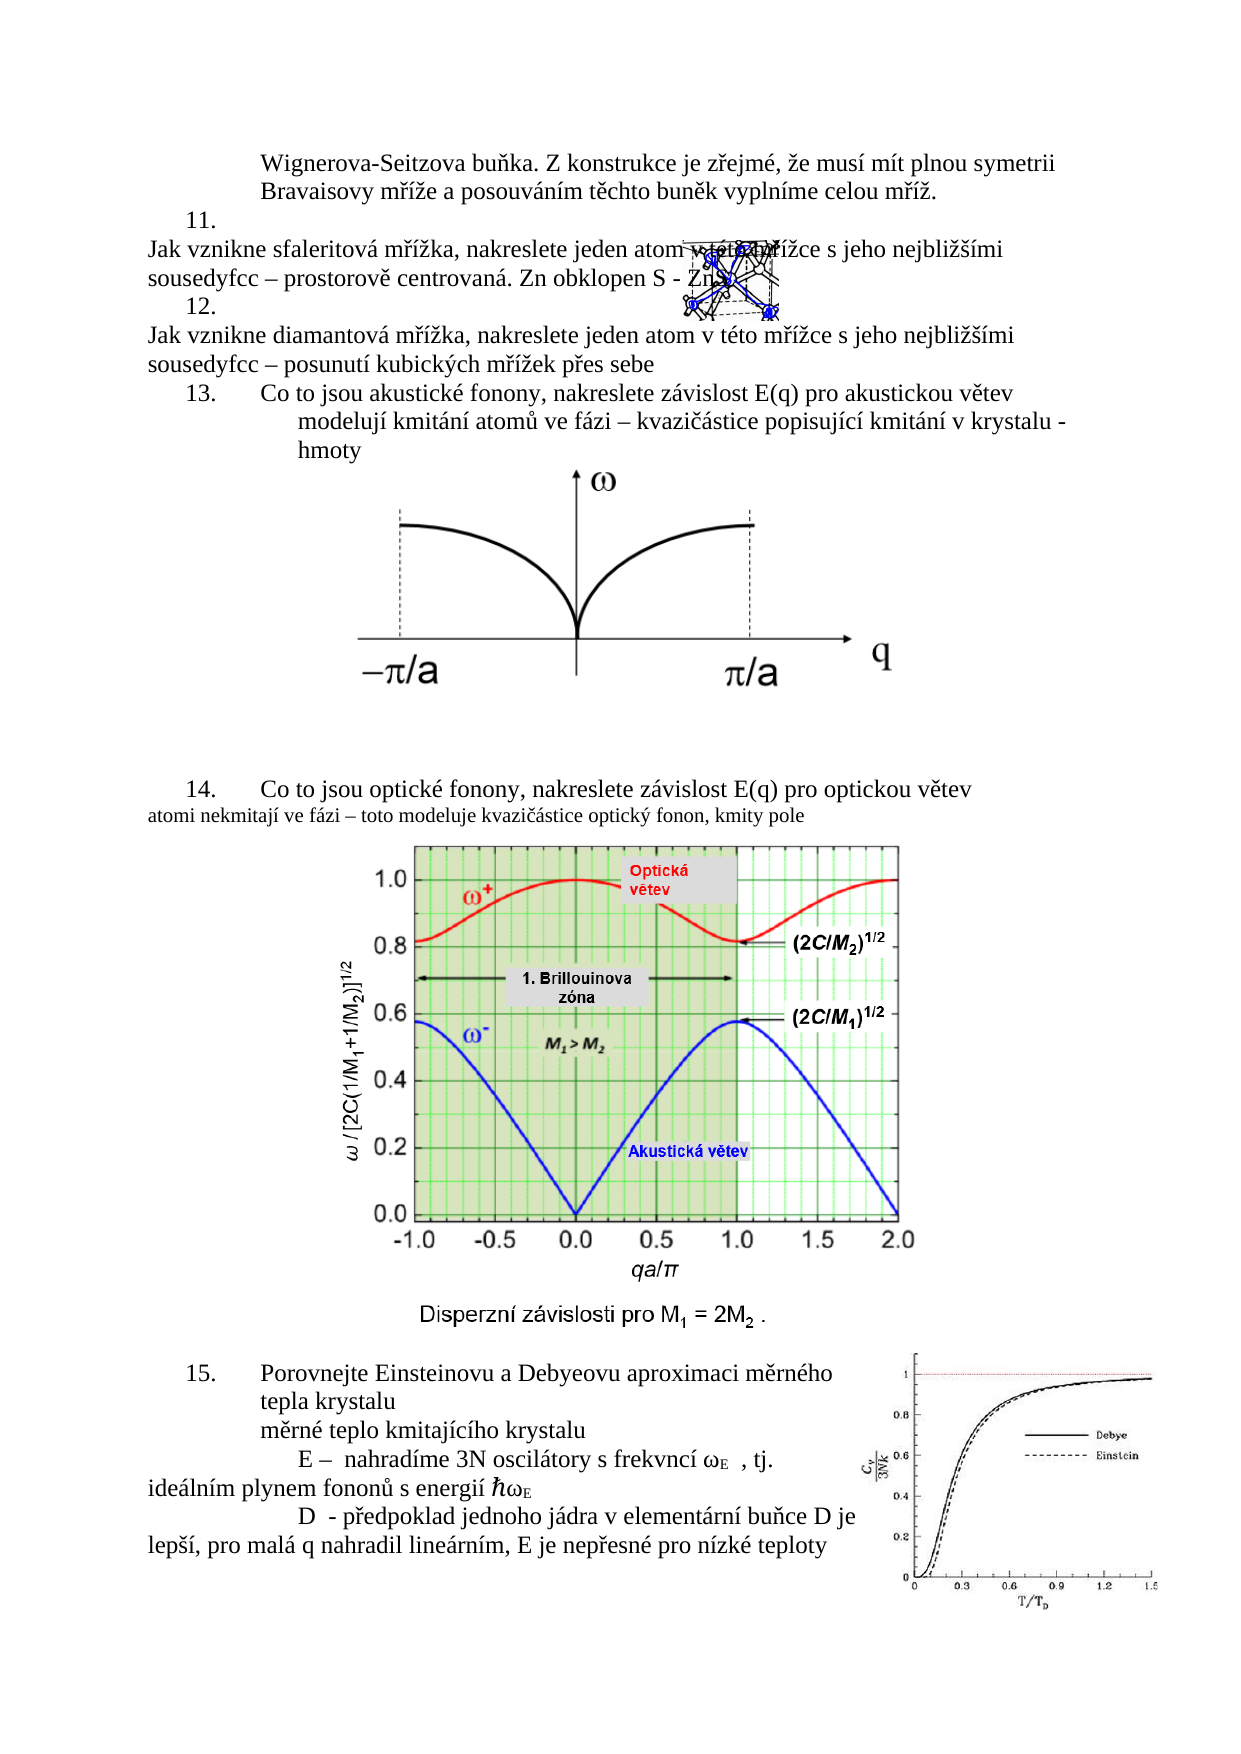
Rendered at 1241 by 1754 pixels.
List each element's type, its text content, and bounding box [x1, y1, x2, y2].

text D - předpoklad jednoho jádra v elementární buňce D je lepší, pro malá q nahradil lineárním, E je nepřesné pro nízké teploty [148, 1501, 857, 1559]
picture [318, 827, 923, 1334]
text Jak vznikne diamantová mřížka, nakreslete jeden atom v této mřížce s jeho nejbližšími sousedyfcc – posunutí kubických mřížek přes sebe [148, 320, 1093, 378]
list Co to jsou akustické fonony, nakreslete závislost E(q) pro akustickou větev [185, 378, 1093, 406]
picture [682, 240, 779, 321]
text E – nahradíme 3N oscilátory s frekvncí ωE , tj. ideálním plynem fononů s energií ℏωE [148, 1444, 857, 1501]
text atomi nekmitají ve fázi – toto modeluje kvazičástice optický fonon, kmity pole [148, 803, 1093, 827]
text Jak vznikne sfaleritová mřížka, nakreslete jeden atom v této mřížce s jeho nejbližšími sousedyfcc – prostorově centrovaná. Zn obklopen S - ZnS [148, 234, 1093, 291]
text modelují kmitání atomů ve fázi – kvazičástice popisující kmitání v krystalu - hmoty [298, 406, 1093, 464]
picture [857, 1352, 1158, 1611]
list Co to jsou optické fonony, nakreslete závislost E(q) pro optickou větev [185, 774, 1093, 803]
text Wignerova-Seitzova buňka. Z konstrukce je zřejmé, že musí mít plnou symetrii Bravaisovy mříže a posouváním těchto buněk vyplníme celou mříž. [260, 148, 1093, 205]
text měrné teplo kmitajícího krystalu [260, 1415, 857, 1444]
list Porovnejte Einsteinovu a Debyeovu aproximaci měrného tepla krystalu [185, 1358, 857, 1415]
picture [343, 464, 897, 702]
